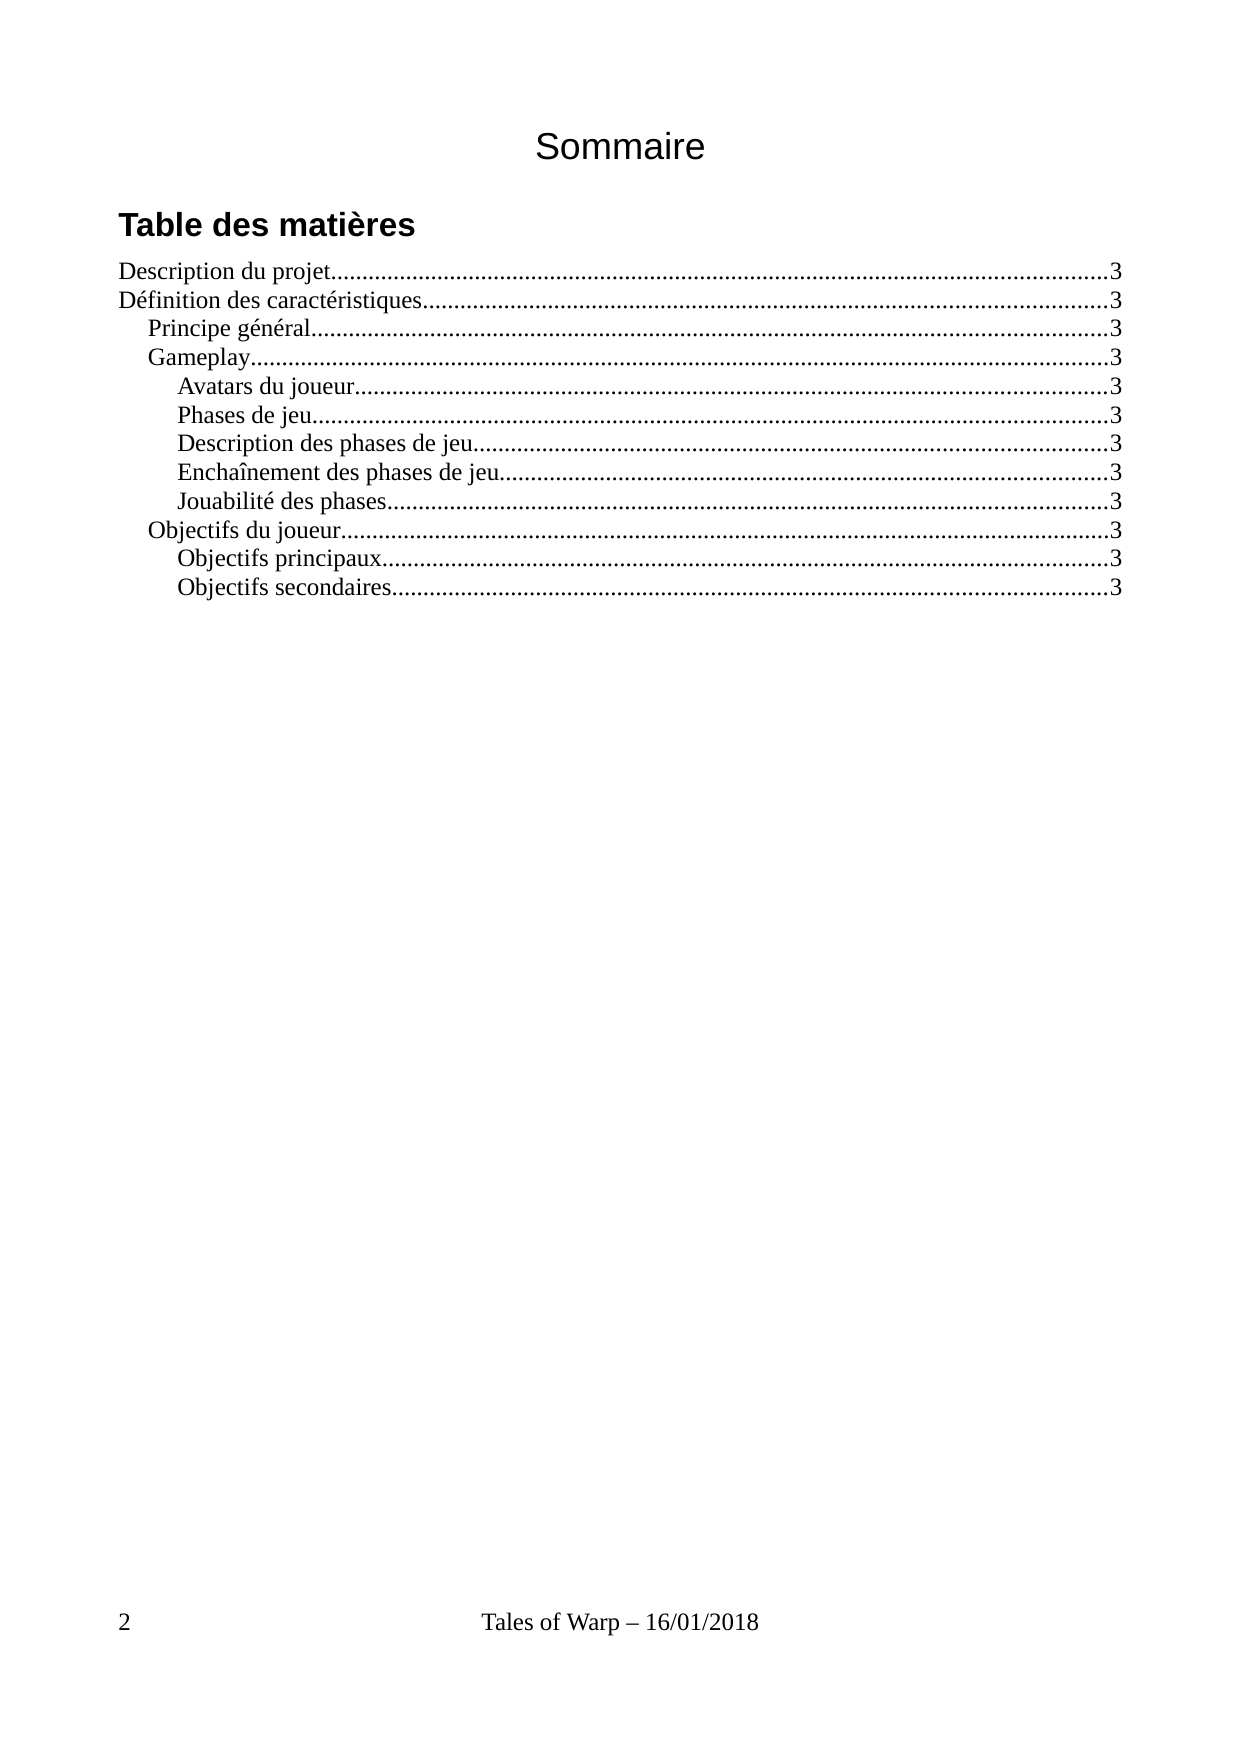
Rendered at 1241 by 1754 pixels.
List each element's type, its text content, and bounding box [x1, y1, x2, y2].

subtitle Sommaire [118, 124, 1122, 167]
text Objectifs secondaires 3 [177, 572, 1122, 601]
text Description du projet 3 [118, 256, 1122, 285]
text Avatars du joueur 3 [177, 371, 1122, 400]
text Phases de jeu 3 [177, 400, 1122, 428]
subtitle Table des matières [118, 205, 1122, 243]
text Objectifs principaux 3 [177, 543, 1122, 572]
text Objectifs du joueur 3 [148, 515, 1122, 543]
text Gameplay 3 [148, 342, 1122, 371]
text Enchaînement des phases de jeu 3 [177, 457, 1122, 486]
text Principe général 3 [148, 313, 1122, 342]
text Description des phases de jeu 3 [177, 428, 1122, 457]
text Jouabilité des phases 3 [177, 486, 1122, 515]
text Définition des caractéristiques 3 [118, 285, 1122, 313]
